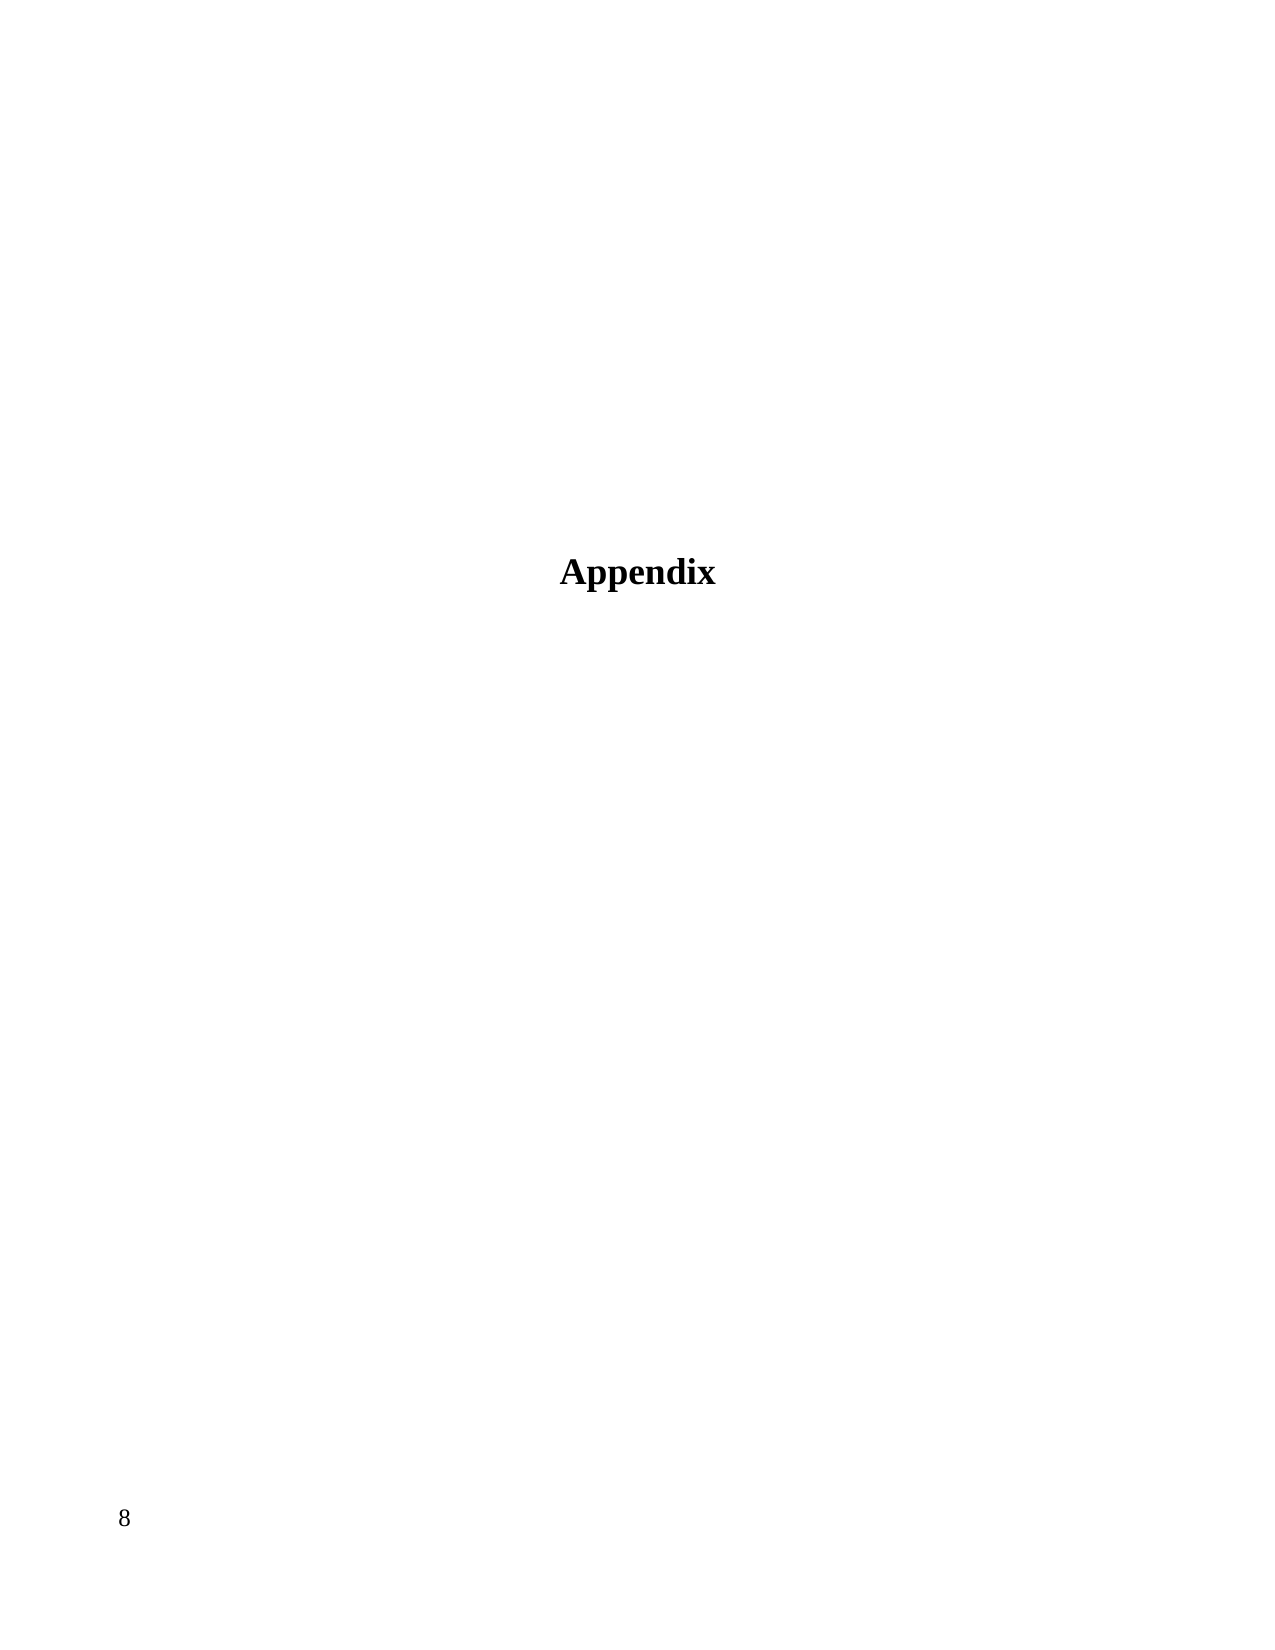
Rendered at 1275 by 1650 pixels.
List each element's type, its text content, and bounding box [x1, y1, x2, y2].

list Appendix [118, 549, 1157, 592]
